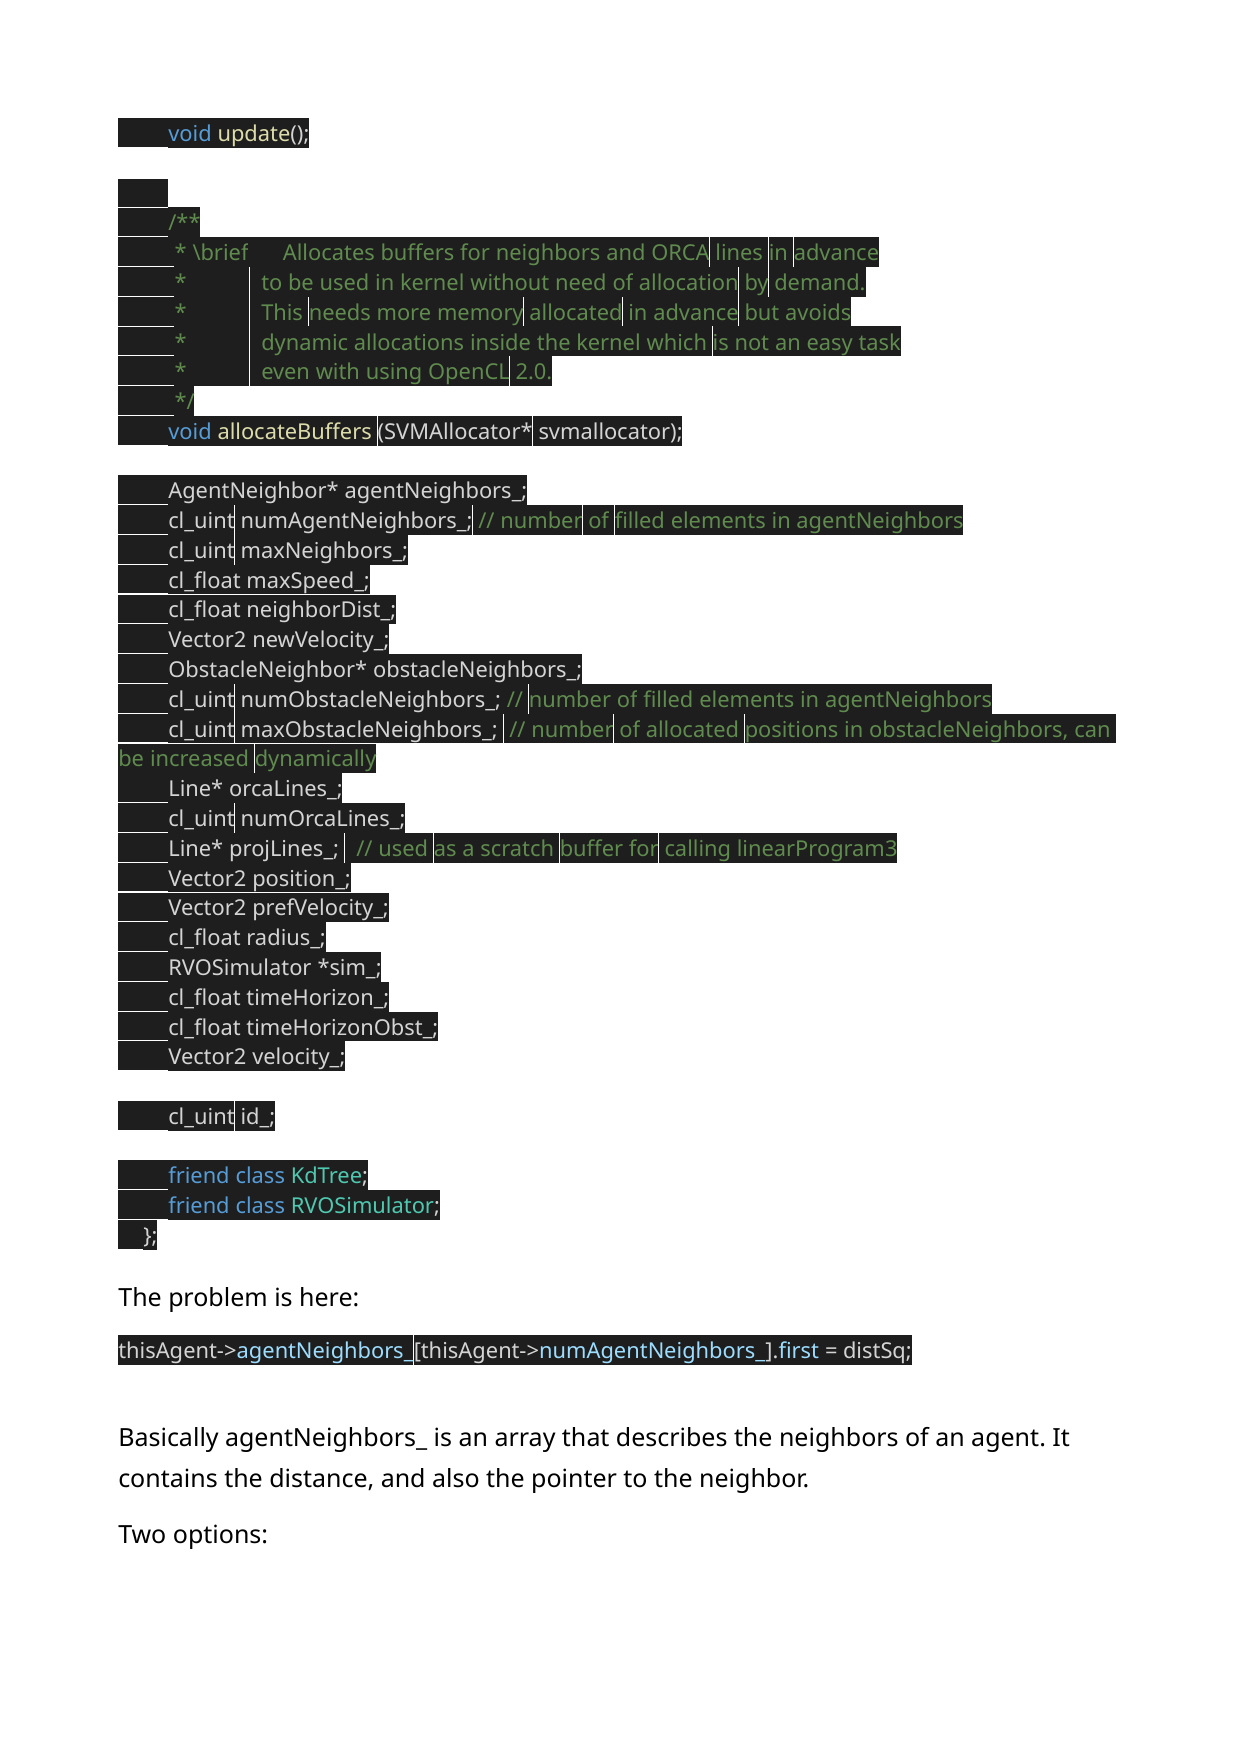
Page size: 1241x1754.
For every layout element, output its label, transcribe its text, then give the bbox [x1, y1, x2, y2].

text * even with using OpenCL 2.0. [118, 356, 1122, 386]
text cl_uint maxObstacleNeighbors_; // number of allocated positions in obstacleNeighbors, can be increased dynamically [118, 714, 1122, 773]
text cl_uint numOrcaLines_; [118, 803, 1122, 833]
text cl_uint maxNeighbors_; [118, 535, 1122, 565]
text cl_float neighborDist_; [118, 594, 1122, 624]
text Vector2 position_; [118, 863, 1122, 892]
text AgentNeighbor* agentNeighbors_; [118, 475, 1122, 505]
text cl_float radius_; [118, 922, 1122, 952]
text cl_float timeHorizon_; [118, 982, 1122, 1012]
text cl_uint numAgentNeighbors_; // number of filled elements in agentNeighbors [118, 505, 1122, 535]
text RVOSimulator *sim_; [118, 952, 1122, 982]
text void allocateBuffers (SVMAllocator* svmallocator); [118, 416, 1122, 446]
text cl_uint id_; [118, 1101, 1122, 1131]
text Basically agentNeighbors_ is an array that describes the neighbors of an agent. It contains the distance, and also the pointer to the neighbor. [118, 1420, 1122, 1495]
text void update(); [118, 118, 1122, 148]
text Vector2 velocity_; [118, 1041, 1122, 1071]
text The problem is here: [118, 1279, 1122, 1313]
text cl_float timeHorizonObst_; [118, 1012, 1122, 1041]
text friend class KdTree; [118, 1160, 1122, 1190]
text * to be used in kernel without need of allocation by demand. [118, 267, 1122, 297]
text cl_float maxSpeed_; [118, 565, 1122, 594]
text }; [118, 1220, 1122, 1250]
text ObstacleNeighbor* obstacleNeighbors_; [118, 654, 1122, 684]
text * This needs more memory allocated in advance but avoids [118, 297, 1122, 326]
text Line* orcaLines_; [118, 773, 1122, 803]
text thisAgent->agentNeighbors_[thisAgent->numAgentNeighbors_].first = distSq; [118, 1335, 1122, 1365]
text Vector2 newVelocity_; [118, 624, 1122, 654]
text Two options: [118, 1516, 1122, 1550]
text * dynamic allocations inside the kernel which is not an easy task [118, 326, 1122, 356]
text cl_uint numObstacleNeighbors_; // number of filled elements in agentNeighbors [118, 684, 1122, 714]
text /** [118, 207, 1122, 237]
text */ [118, 386, 1122, 416]
text Vector2 prefVelocity_; [118, 892, 1122, 922]
text friend class RVOSimulator; [118, 1190, 1122, 1220]
text Line* projLines_; // used as a scratch buffer for calling linearProgram3 [118, 833, 1122, 863]
text * \brief Allocates buffers for neighbors and ORCA lines in advance [118, 237, 1122, 267]
